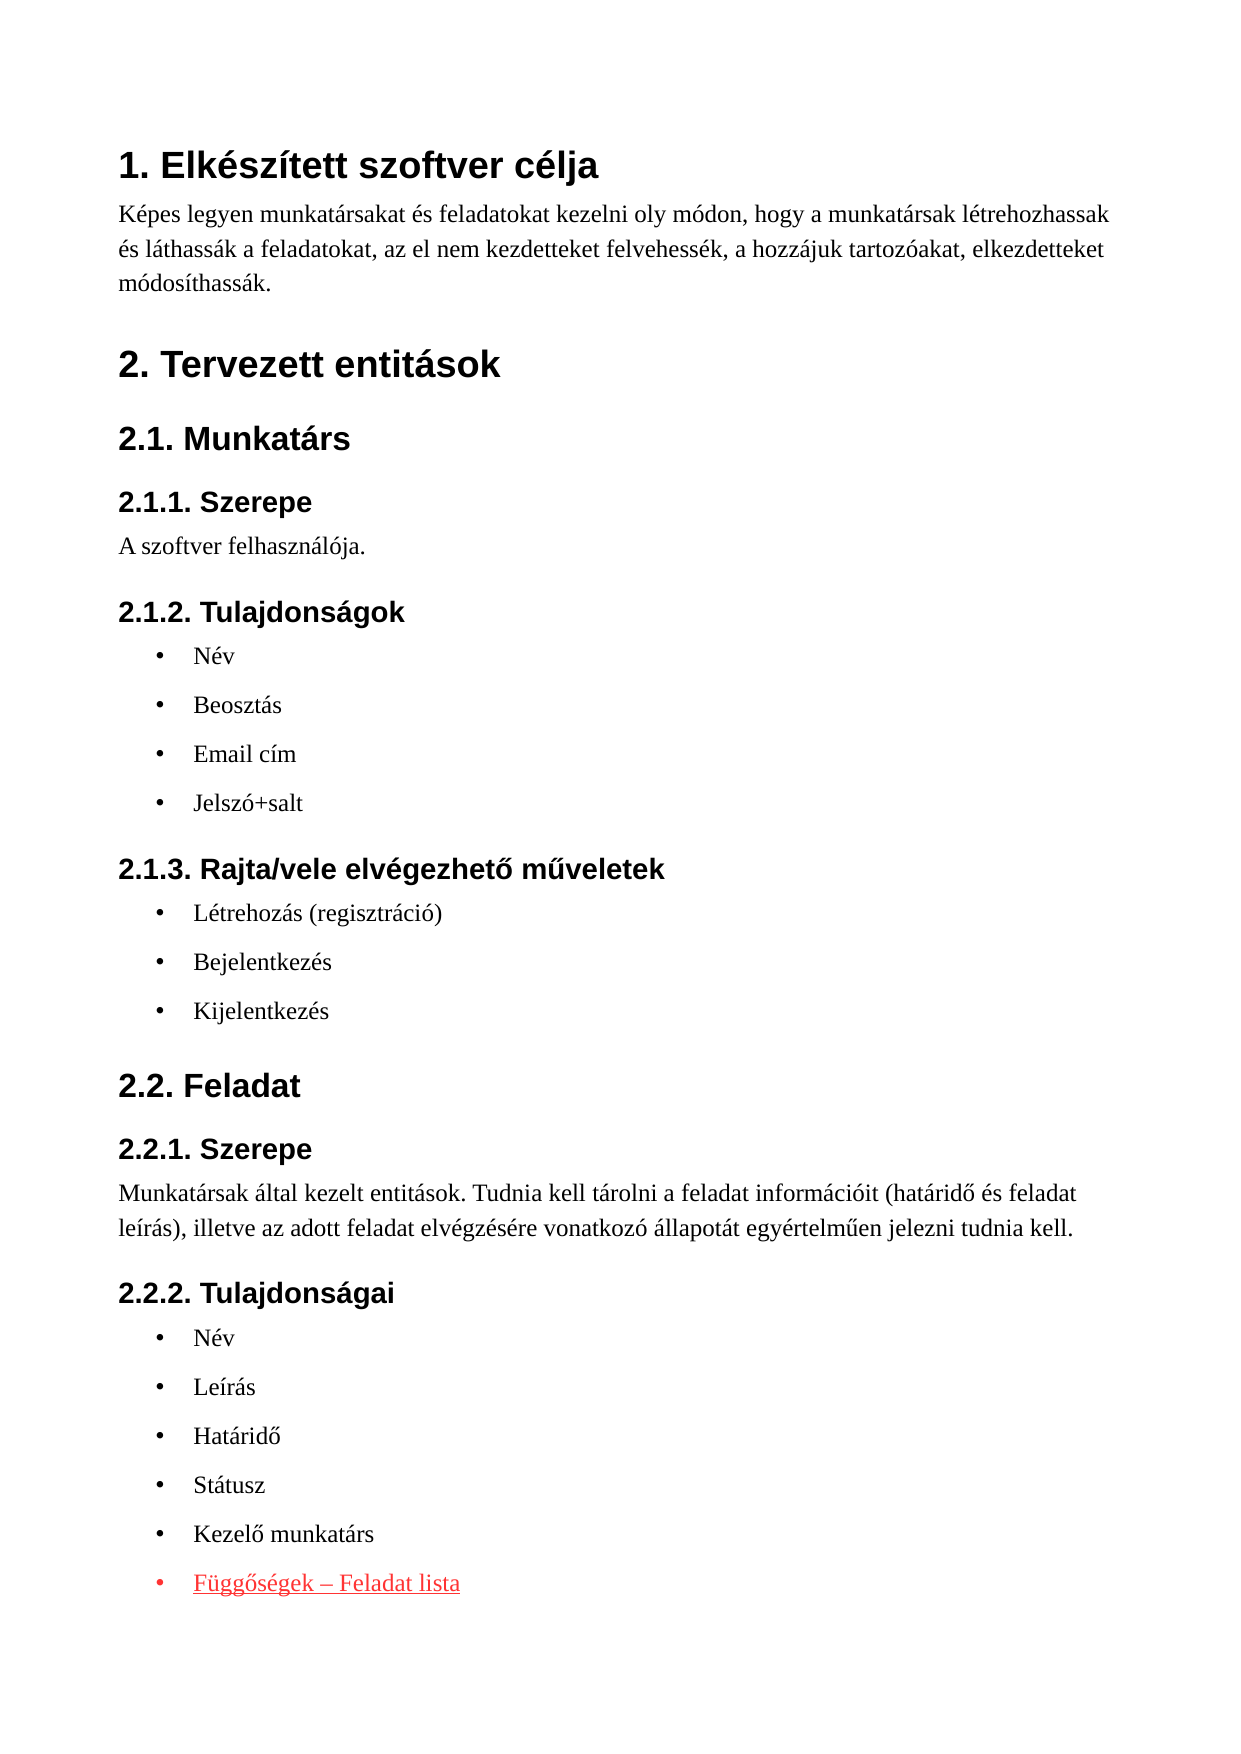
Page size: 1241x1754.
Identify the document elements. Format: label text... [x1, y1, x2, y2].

list Függőségek – Feladat lista [156, 1568, 1122, 1597]
list Létrehozás (regisztráció) [156, 898, 1122, 927]
list Email cím [156, 739, 1122, 768]
subtitle 2.2. Feladat [118, 1066, 1122, 1105]
list Név [156, 1323, 1122, 1351]
subtitle 2.1. Munkatárs [118, 419, 1122, 458]
text Munkatársak által kezelt entitások. Tudnia kell tárolni a feladat információit (határidő és feladat leírás), illetve az adott feladat elvégzésére vonatkozó állapotát egyértelműen jelezni tudnia kell. [118, 1178, 1122, 1241]
list Jelszó+salt [156, 788, 1122, 817]
list Név [156, 641, 1122, 670]
list Határidő [156, 1421, 1122, 1449]
subtitle 1. Elkészített szoftver célja [118, 143, 1122, 187]
subtitle 2.2.2. Tulajdonságai [118, 1276, 1122, 1310]
subtitle 2.1.1. Szerepe [118, 485, 1122, 519]
list Beosztás [156, 690, 1122, 719]
text Képes legyen munkatársakat és feladatokat kezelni oly módon, hogy a munkatársak létrehozhassak és láthassák a feladatokat, az el nem kezdetteket felvehessék, a hozzájuk tartozóakat, elkezdetteket módosíthassák. [118, 199, 1122, 297]
subtitle 2.2.1. Szerepe [118, 1132, 1122, 1166]
list Kezelő munkatárs [156, 1519, 1122, 1548]
list Státusz [156, 1470, 1122, 1498]
subtitle 2. Tervezett entitások [118, 342, 1122, 386]
list Leírás [156, 1372, 1122, 1400]
subtitle 2.1.3. Rajta/vele elvégezhető műveletek [118, 852, 1122, 886]
list Bejelentkezés [156, 947, 1122, 976]
text A szoftver felhasználója. [118, 531, 1122, 560]
subtitle 2.1.2. Tulajdonságok [118, 595, 1122, 629]
list Kijelentkezés [156, 996, 1122, 1025]
